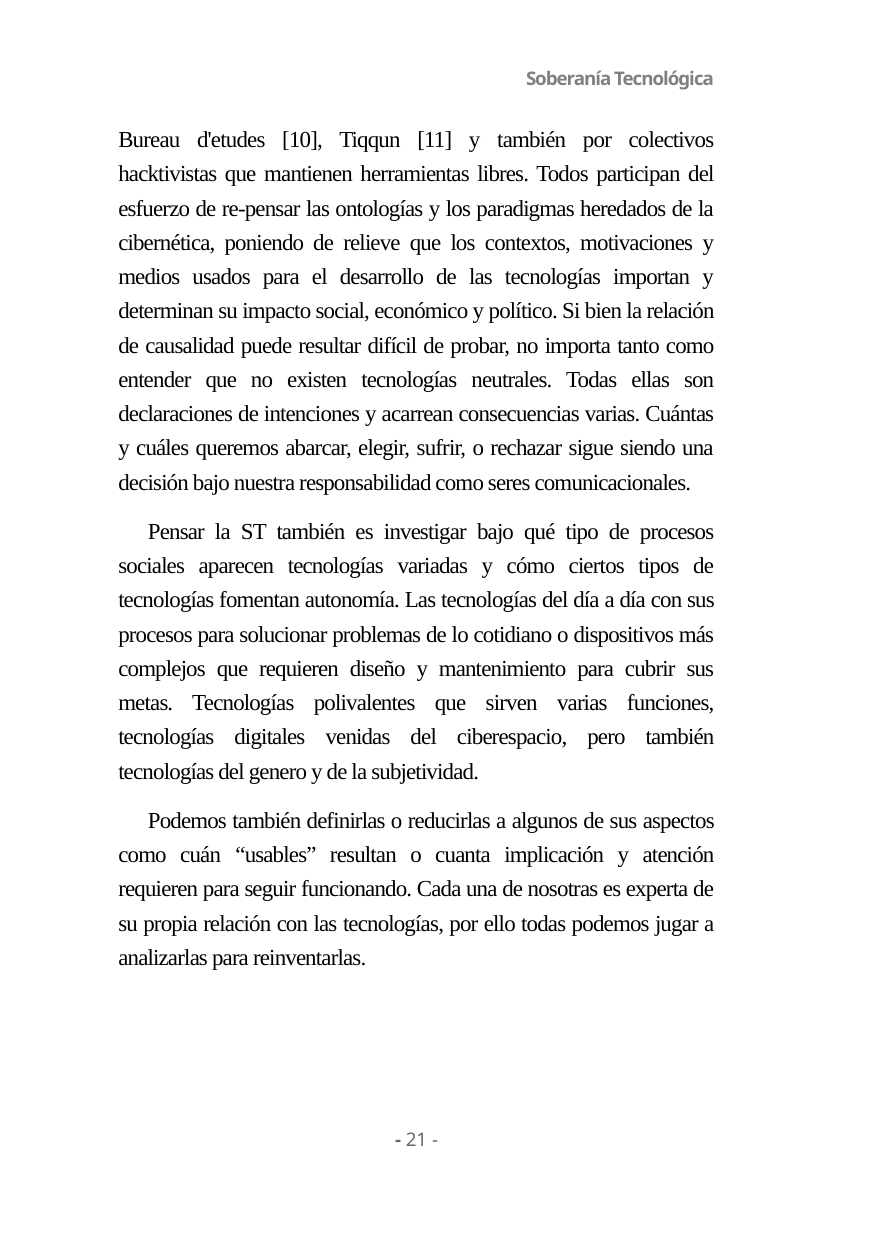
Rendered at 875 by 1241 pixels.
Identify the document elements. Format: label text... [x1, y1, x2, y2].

text Pensar la ST también es investigar bajo qué tipo de procesos sociales aparecen tecnologías variadas y cómo ciertos tipos de tecnologías fomentan autonomía. Las tecnologías del día a día con sus procesos para solucionar problemas de lo cotidiano o dispositivos más complejos que requieren diseño y mantenimiento para cubrir sus metas. Tecnologías polivalentes que sirven varias funciones, tecnologías digitales venidas del ciberespacio, pero también tecnologías del genero y de la subjetividad. [118, 512, 714, 786]
text Bureau d'etudes [10], Tiqqun [11] y también por colectivos hacktivistas que mantienen herramientas libres. Todos participan del esfuerzo de re-pensar las ontologías y los paradigmas heredados de la cibernética, poniendo de relieve que los contextos, motivaciones y medios usados para el desarrollo de las tecnologías importan y determinan su impacto social, económico y político. Si bien la relación de causalidad puede resultar difícil de probar, no importa tanto como entender que no existen tecnologías neutrales. Todas ellas son declaraciones de intenciones y acarrean consecuencias varias. Cuántas y cuáles queremos abarcar, elegir, sufrir, o rechazar sigue siendo una decisión bajo nuestra responsabilidad como seres comunicacionales. [118, 120, 714, 497]
text Podemos también definirlas o reducirlas a algunos de sus aspectos como cuán “usables” resultan o cuanta implicación y atención requieren para seguir funcionando. Cada una de nosotras es experta de su propia relación con las tecnologías, por ello todas podemos jugar a analizarlas para reinventarlas. [118, 801, 714, 972]
